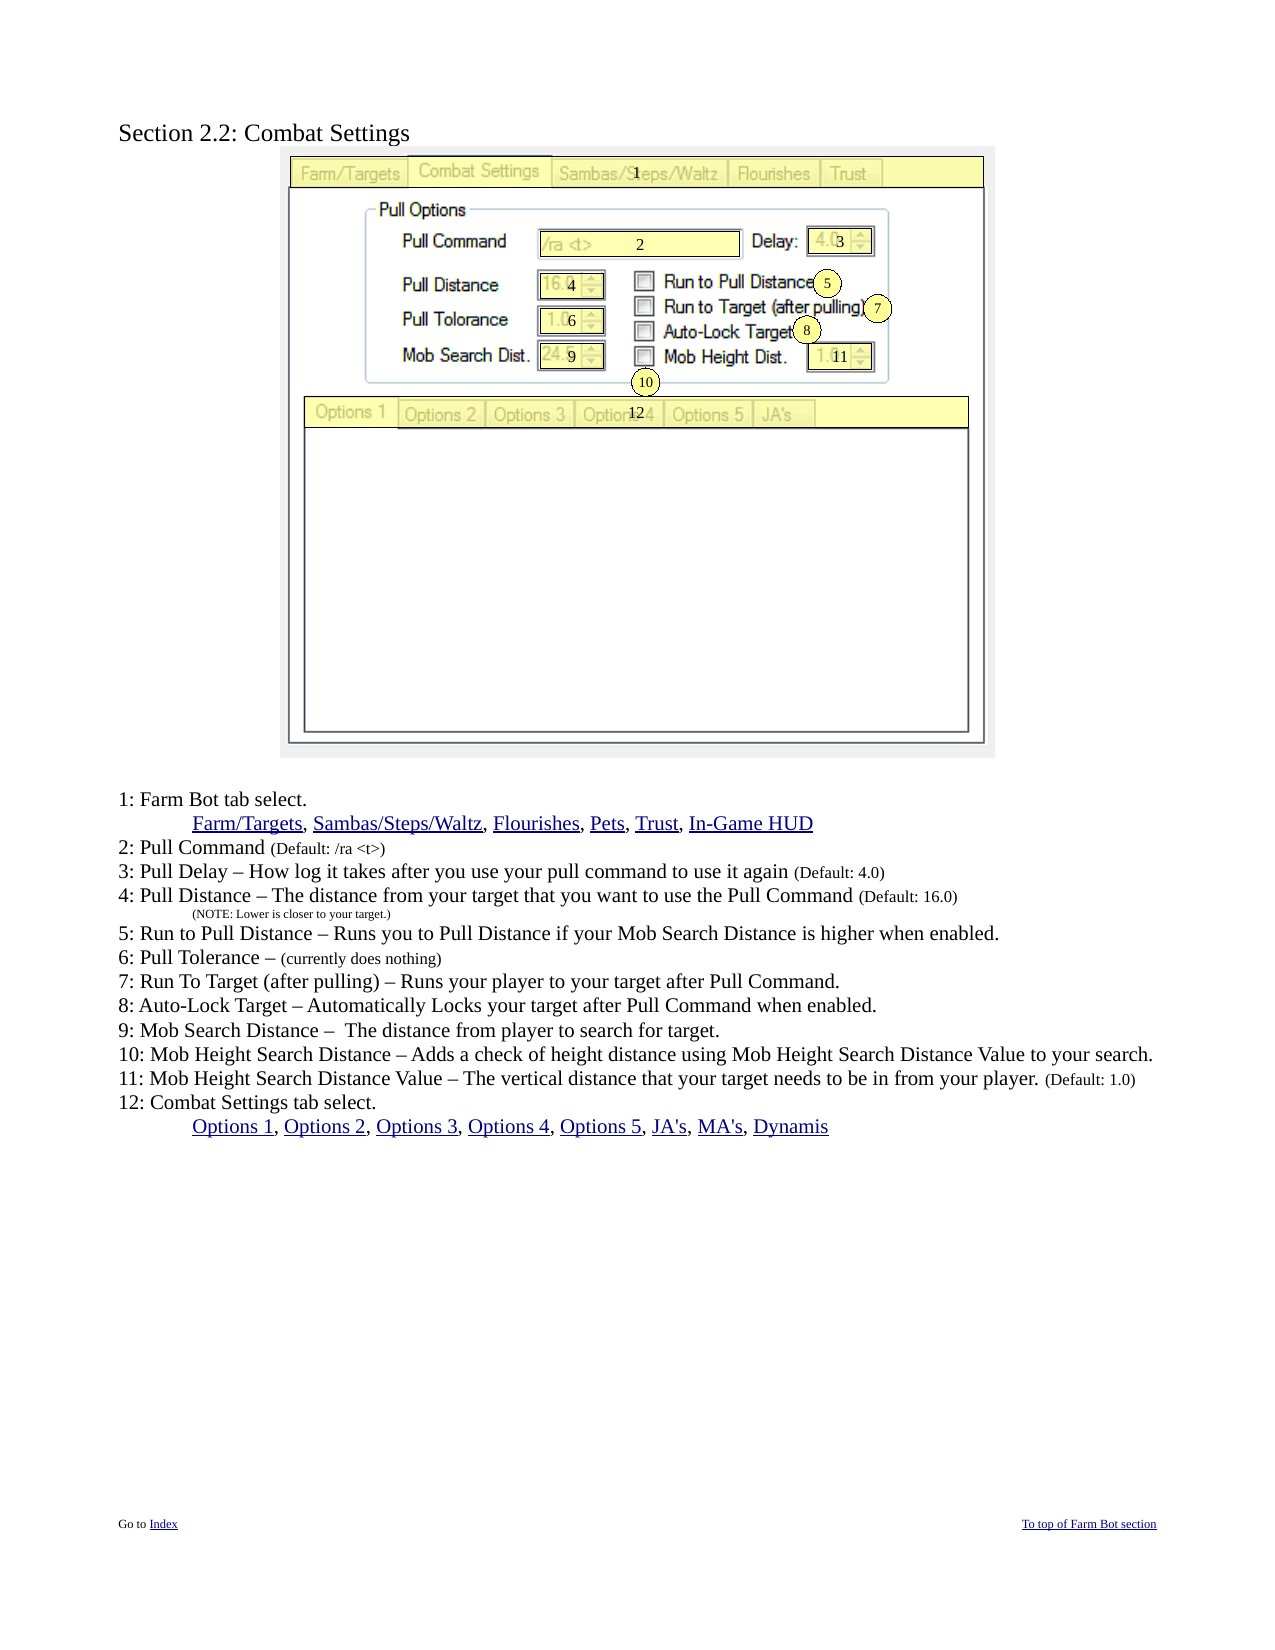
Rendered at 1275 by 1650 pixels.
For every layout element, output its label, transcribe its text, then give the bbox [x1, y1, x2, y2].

text Section 2.2: Combat Settings [118, 118, 1157, 147]
text 3: Pull Delay – How log it takes after you use your pull command to use it again (Default: 4.0) [118, 859, 1157, 883]
text 1: Farm Bot tab select. [118, 787, 1157, 811]
text (NOTE: Lower is closer to your target.) [118, 907, 1157, 921]
text 12: Combat Settings tab select. [118, 1090, 1157, 1114]
text 2: Pull Command (Default: /ra <t>) [118, 835, 1157, 859]
text Go to Index To top of Farm Bot section [118, 1517, 1157, 1531]
text 5: Run to Pull Distance – Runs you to Pull Distance if your Mob Search Distance is higher when enabled. [118, 921, 1157, 945]
text Options 1, Options 2, Options 3, Options 4, Options 5, JA's, MA's, Dynamis [118, 1114, 1157, 1138]
text 10: Mob Height Search Distance – Adds a check of height distance using Mob Height Search Distance Value to your search. [118, 1042, 1157, 1066]
text Farm/Targets, Sambas/Steps/Waltz, Flourishes, Pets, Trust, In-Game HUD [118, 811, 1157, 835]
text 11: Mob Height Search Distance Value – The vertical distance that your target needs to be in from your player. (Default: 1.0) [118, 1066, 1157, 1090]
text 9: Mob Search Distance – The distance from player to search for target. [118, 1017, 1157, 1042]
text 4: Pull Distance – The distance from your target that you want to use the Pull Command (Default: 16.0) [118, 883, 1157, 907]
text 6: Pull Tolerance – (currently does nothing) [118, 945, 1157, 969]
picture [279, 146, 996, 758]
text 7: Run To Target (after pulling) – Runs your player to your target after Pull Command. [118, 969, 1157, 993]
text 8: Auto-Lock Target – Automatically Locks your target after Pull Command when enabled. [118, 993, 1157, 1017]
